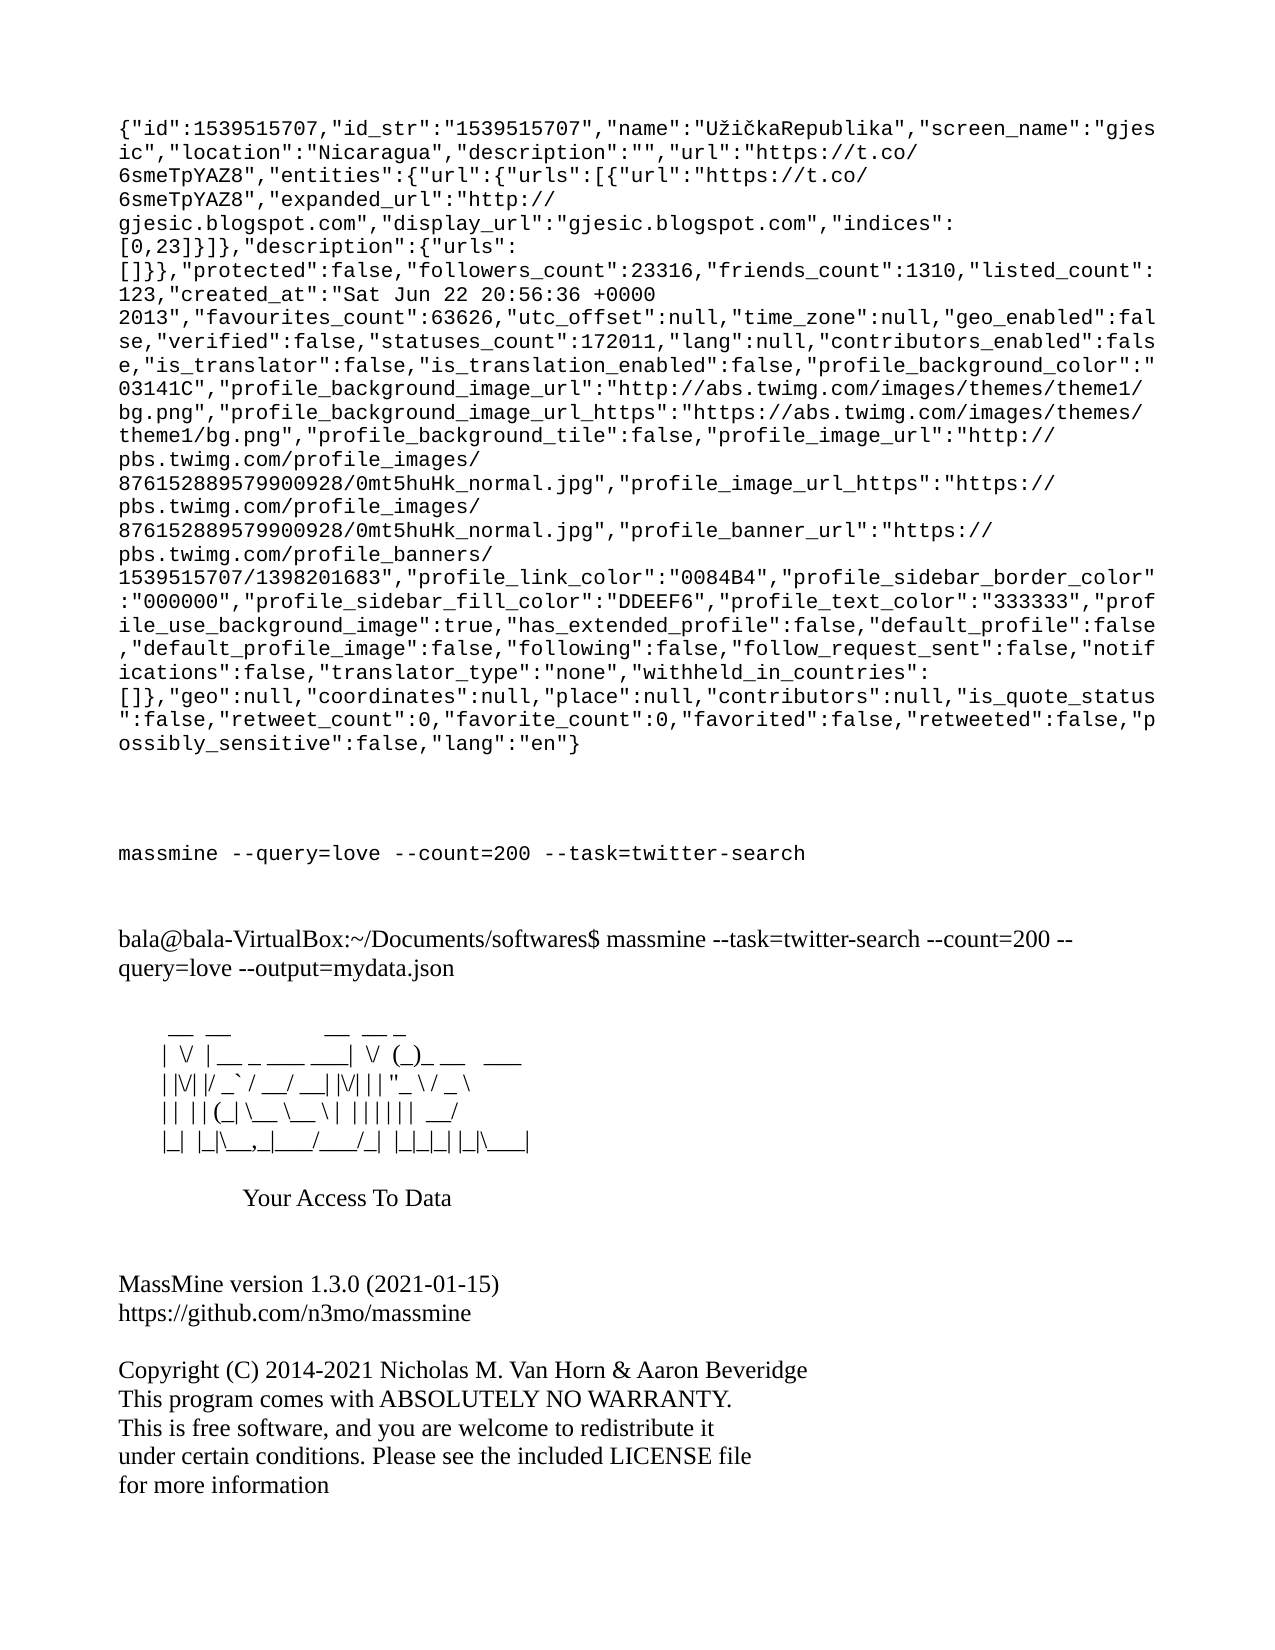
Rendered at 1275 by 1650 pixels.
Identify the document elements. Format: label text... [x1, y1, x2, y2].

text MassMine version 1.3.0 (2021-01-15) [118, 1269, 1157, 1298]
text under certain conditions. Please see the included LICENSE file [118, 1441, 1157, 1470]
text {"id":1539515707,"id_str":"1539515707","name":"UžičkaRepublika","screen_name":"gjesic","location":"Nicaragua","description":"","url":"https://t.co/6smeTpYAZ8","entities":{"url":{"urls":[{"url":"https://t.co/6smeTpYAZ8","expanded_url":"http://gjesic.blogspot.com","display_url":"gjesic.blogspot.com","indices":[0,23]}]},"description":{"urls":[]}},"protected":false,"followers_count":23316,"friends_count":1310,"listed_count":123,"created_at":"Sat Jun 22 20:56:36 +0000 2013","favourites_count":63626,"utc_offset":null,"time_zone":null,"geo_enabled":false,"verified":false,"statuses_count":172011,"lang":null,"contributors_enabled":false,"is_translator":false,"is_translation_enabled":false,"profile_background_color":"03141C","profile_background_image_url":"http://abs.twimg.com/images/themes/theme1/bg.png","profile_background_image_url_https":"https://abs.twimg.com/images/themes/theme1/bg.png","profile_background_tile":false,"profile_image_url":"http://pbs.twimg.com/profile_images/876152889579900928/0mt5huHk_normal.jpg","profile_image_url_https":"https://pbs.twimg.com/profile_images/876152889579900928/0mt5huHk_normal.jpg","profile_banner_url":"https://pbs.twimg.com/profile_banners/1539515707/1398201683","profile_link_color":"0084B4","profile_sidebar_border_color":"000000","profile_sidebar_fill_color":"DDEEF6","profile_text_color":"333333","profile_use_background_image":true,"has_extended_profile":false,"default_profile":false,"default_profile_image":false,"following":false,"follow_request_sent":false,"notifications":false,"translator_type":"none","withheld_in_countries":[]},"geo":null,"coordinates":null,"place":null,"contributors":null,"is_quote_status":false,"retweet_count":0,"favorite_count":0,"favorited":false,"retweeted":false,"possibly_sensitive":false,"lang":"en"} [118, 118, 1157, 757]
text __ __ __ __ _ [118, 1010, 1157, 1039]
text This is free software, and you are welcome to redistribute it [118, 1413, 1157, 1441]
text Your Access To Data [118, 1183, 1157, 1211]
text | |\/| |/ _` / __/ __| |\/| | | "_ \ / _ \ [118, 1068, 1157, 1096]
text massmine --query=love --count=200 --task=twitter-search [118, 843, 1157, 866]
text |_| |_|\__,_|___/___/_| |_|_|_| |_|\___| [118, 1125, 1157, 1154]
text Copyright (C) 2014-2021 Nicholas M. Van Horn & Aaron Beveridge [118, 1355, 1157, 1384]
text | | | | (_| \__ \__ \ | | | | | | | __/ [118, 1096, 1157, 1125]
text for more information [118, 1470, 1157, 1499]
text https://github.com/n3mo/massmine [118, 1298, 1157, 1326]
text | \/ | __ _ ___ ___| \/ (_)_ __ ___ [118, 1039, 1157, 1068]
text This program comes with ABSOLUTELY NO WARRANTY. [118, 1384, 1157, 1413]
text bala@bala-VirtualBox:~/Documents/softwares$ massmine --task=twitter-search --count=200 --query=love --output=mydata.json [118, 924, 1157, 981]
